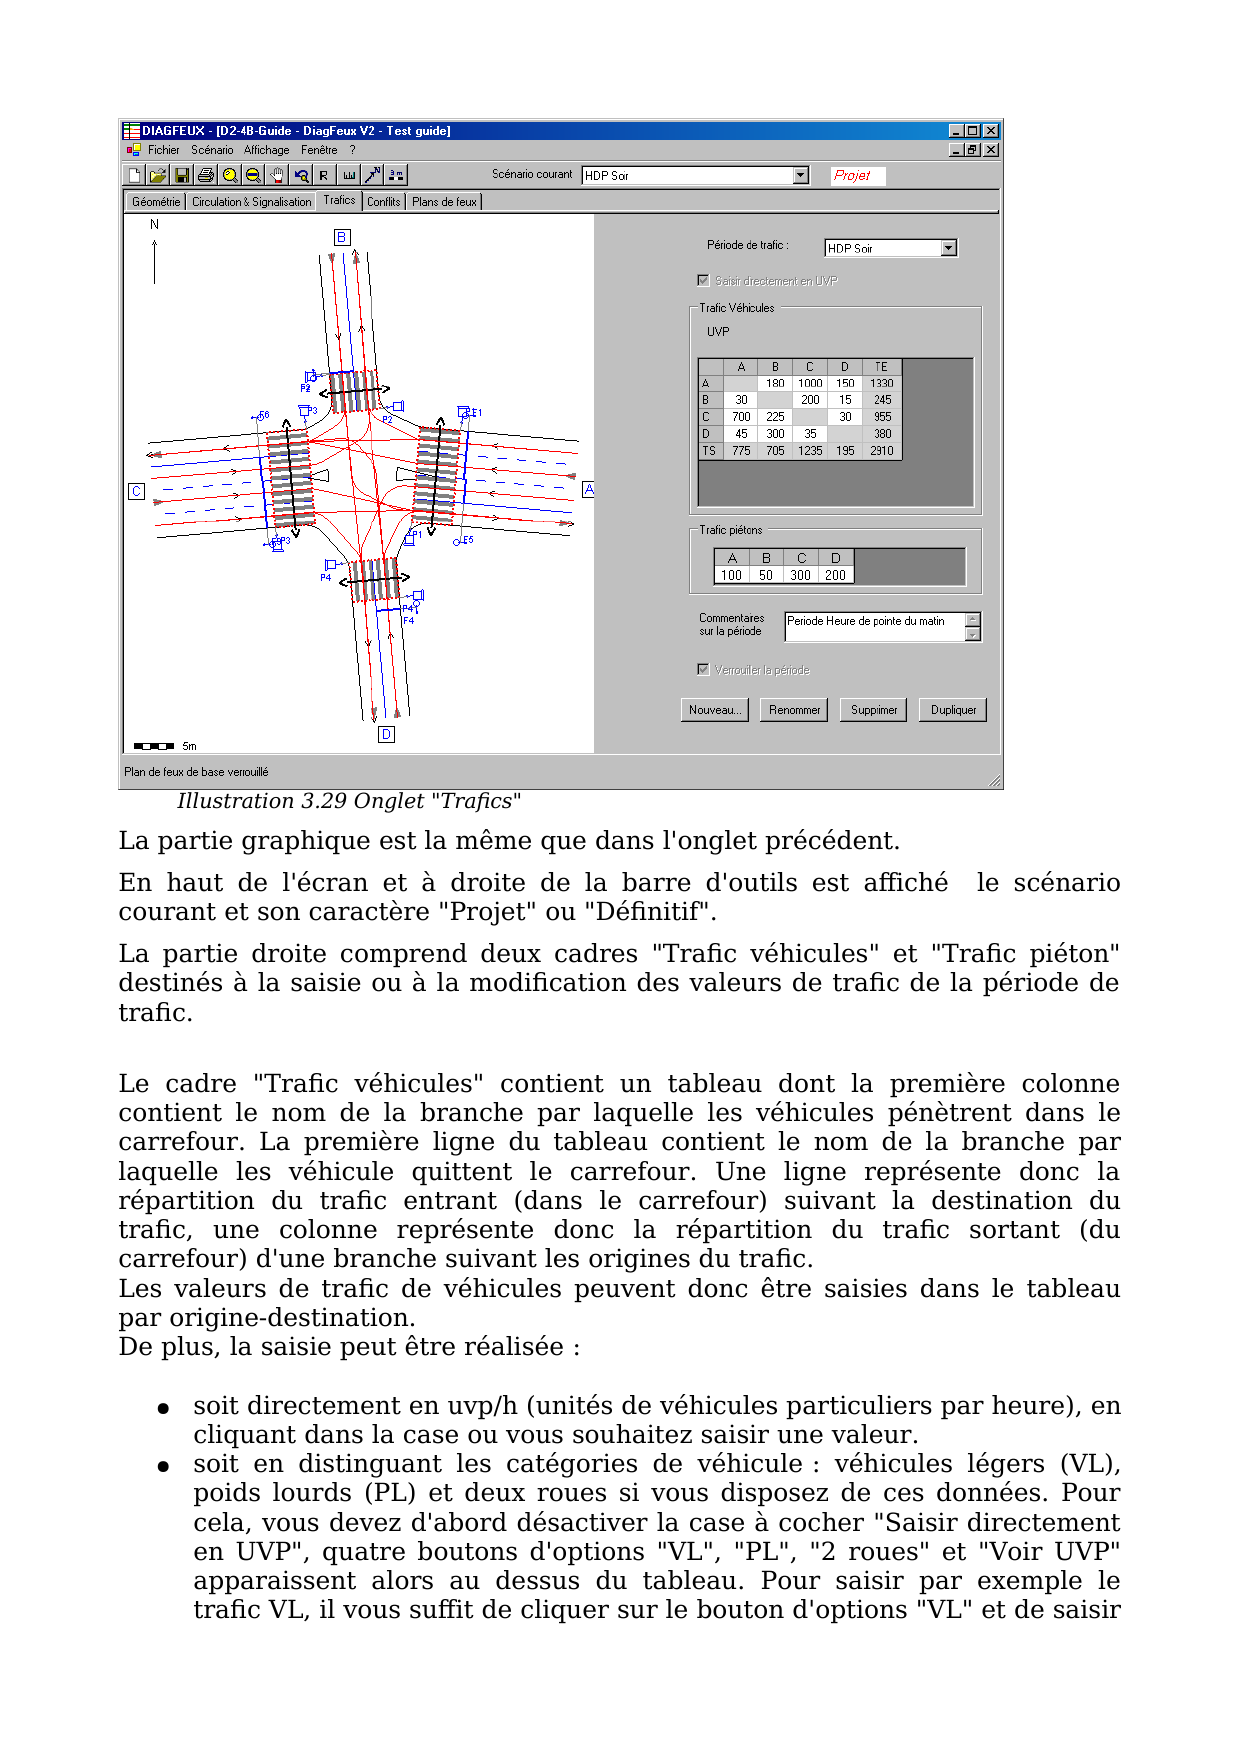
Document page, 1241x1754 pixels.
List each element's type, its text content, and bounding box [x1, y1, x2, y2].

picture [118, 118, 1004, 790]
list soit directement en uvp/h (unités de véhicules particuliers par heure), en cliquant dans la case ou vous souhaitez saisir une valeur. [156, 1391, 1122, 1449]
text De plus, la saisie peut être réalisée : [118, 1332, 1122, 1362]
text Le cadre "Trafic véhicules" contient un tableau dont la première colonne contient le nom de la branche par laquelle les véhicules pénètrent dans le carrefour. La première ligne du tableau contient le nom de la branche par laquelle les véhicule quittent le carrefour. Une ligne représente donc la répartition du trafic entrant (dans le carrefour) suivant la destination du trafic, une colonne représente donc la répartition du trafic sortant (du carrefour) d'une branche suivant les origines du trafic. [118, 1069, 1122, 1274]
text La partie graphique est la même que dans l'onglet précédent. [118, 826, 1122, 856]
text Les valeurs de trafic de véhicules peuvent donc être saisies dans le tableau par origine-destination. [118, 1274, 1122, 1332]
text En haut de l'écran et à droite de la barre d'outils est affiché le scénario courant et son caractère "Projet" ou "Définitif". [118, 868, 1122, 927]
text La partie droite comprend deux cadres "Trafic véhicules" et "Trafic piéton" destinés à la saisie ou à la modification des valeurs de trafic de la période de trafic. [118, 939, 1122, 1027]
list soit en distinguant les catégories de véhicule : véhicules légers (VL), poids lourds (PL) et deux roues si vous disposez de ces données. Pour cela, vous devez d'abord désactiver la case à cocher "Saisir directement en UVP", quatre boutons d'options "VL", "PL", "2 roues" et "Voir UVP" apparaissent alors au dessus du tableau. Pour saisir par exemple le trafic VL, il vous suffit de cliquer sur le bouton d'options "VL" et de saisir [156, 1449, 1122, 1625]
text Illustration 3.29 Onglet "Trafics" [136, 790, 968, 814]
